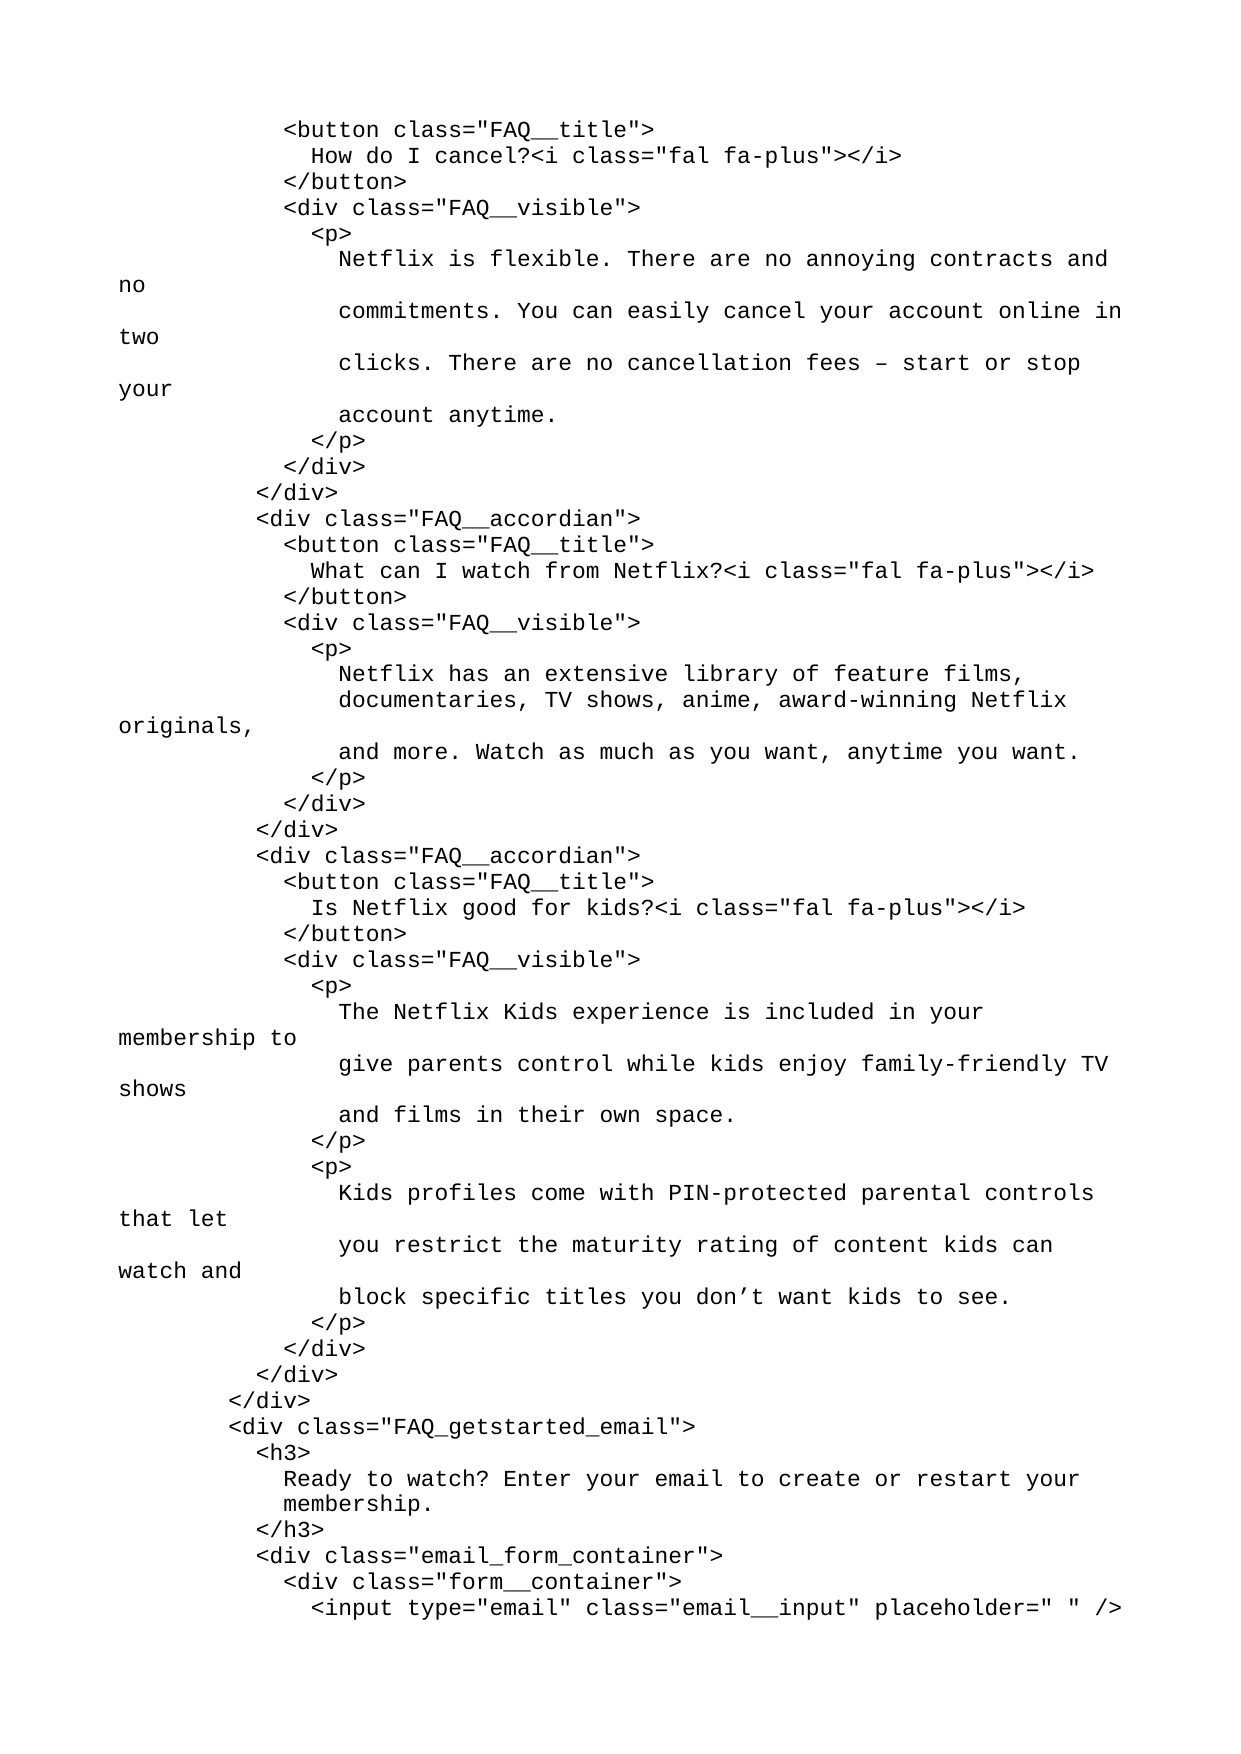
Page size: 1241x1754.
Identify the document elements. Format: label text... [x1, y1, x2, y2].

text </p> [118, 1130, 1122, 1156]
text Is Netflix good for kids?<i class="fal fa-plus"></i> [118, 896, 1122, 922]
text membership. [118, 1493, 1122, 1519]
text account anytime. [118, 403, 1122, 429]
text <div class="form__container"> [118, 1571, 1122, 1597]
text </div> [118, 1337, 1122, 1363]
text <p> [118, 637, 1122, 663]
text </div> [118, 1389, 1122, 1415]
text <div class="FAQ__visible"> [118, 948, 1122, 974]
text </div> [118, 481, 1122, 507]
text </p> [118, 429, 1122, 455]
text <input type="email" class="email__input" placeholder=" " /> [118, 1597, 1122, 1622]
text </div> [118, 1363, 1122, 1389]
text What can I watch from Netflix?<i class="fal fa-plus"></i> [118, 559, 1122, 585]
text <div class="FAQ__accordian"> [118, 507, 1122, 533]
text commitments. You can easily cancel your account online in two [118, 300, 1122, 352]
text </div> [118, 455, 1122, 481]
text Netflix is flexible. There are no annoying contracts and no [118, 248, 1122, 300]
text give parents control while kids enjoy family-friendly TV shows [118, 1052, 1122, 1104]
text documentaries, TV shows, anime, award-winning Netflix originals, [118, 689, 1122, 741]
text Ready to watch? Enter your email to create or restart your [118, 1467, 1122, 1493]
text <p> [118, 222, 1122, 248]
text </p> [118, 767, 1122, 792]
text you restrict the maturity rating of content kids can watch and [118, 1233, 1122, 1285]
text <button class="FAQ__title"> [118, 118, 1122, 144]
text <div class="FAQ__visible"> [118, 611, 1122, 637]
text Netflix has an extensive library of feature films, [118, 663, 1122, 689]
text <p> [118, 974, 1122, 1000]
text How do I cancel?<i class="fal fa-plus"></i> [118, 144, 1122, 170]
text </div> [118, 792, 1122, 818]
text </button> [118, 922, 1122, 948]
text <p> [118, 1156, 1122, 1182]
text The Netflix Kids experience is included in your membership to [118, 1000, 1122, 1052]
text </button> [118, 585, 1122, 611]
text <h3> [118, 1441, 1122, 1467]
text </div> [118, 818, 1122, 844]
text </h3> [118, 1519, 1122, 1545]
text and more. Watch as much as you want, anytime you want. [118, 741, 1122, 767]
text <div class="FAQ__visible"> [118, 196, 1122, 222]
text <div class="FAQ__accordian"> [118, 844, 1122, 870]
text and films in their own space. [118, 1104, 1122, 1130]
text <div class="FAQ_getstarted_email"> [118, 1415, 1122, 1441]
text <button class="FAQ__title"> [118, 533, 1122, 559]
text Kids profiles come with PIN-protected parental controls that let [118, 1182, 1122, 1233]
text </button> [118, 170, 1122, 196]
text clicks. There are no cancellation fees – start or stop your [118, 352, 1122, 403]
text </p> [118, 1311, 1122, 1337]
text <div class="email_form_container"> [118, 1545, 1122, 1571]
text <button class="FAQ__title"> [118, 870, 1122, 896]
text block specific titles you don’t want kids to see. [118, 1285, 1122, 1311]
